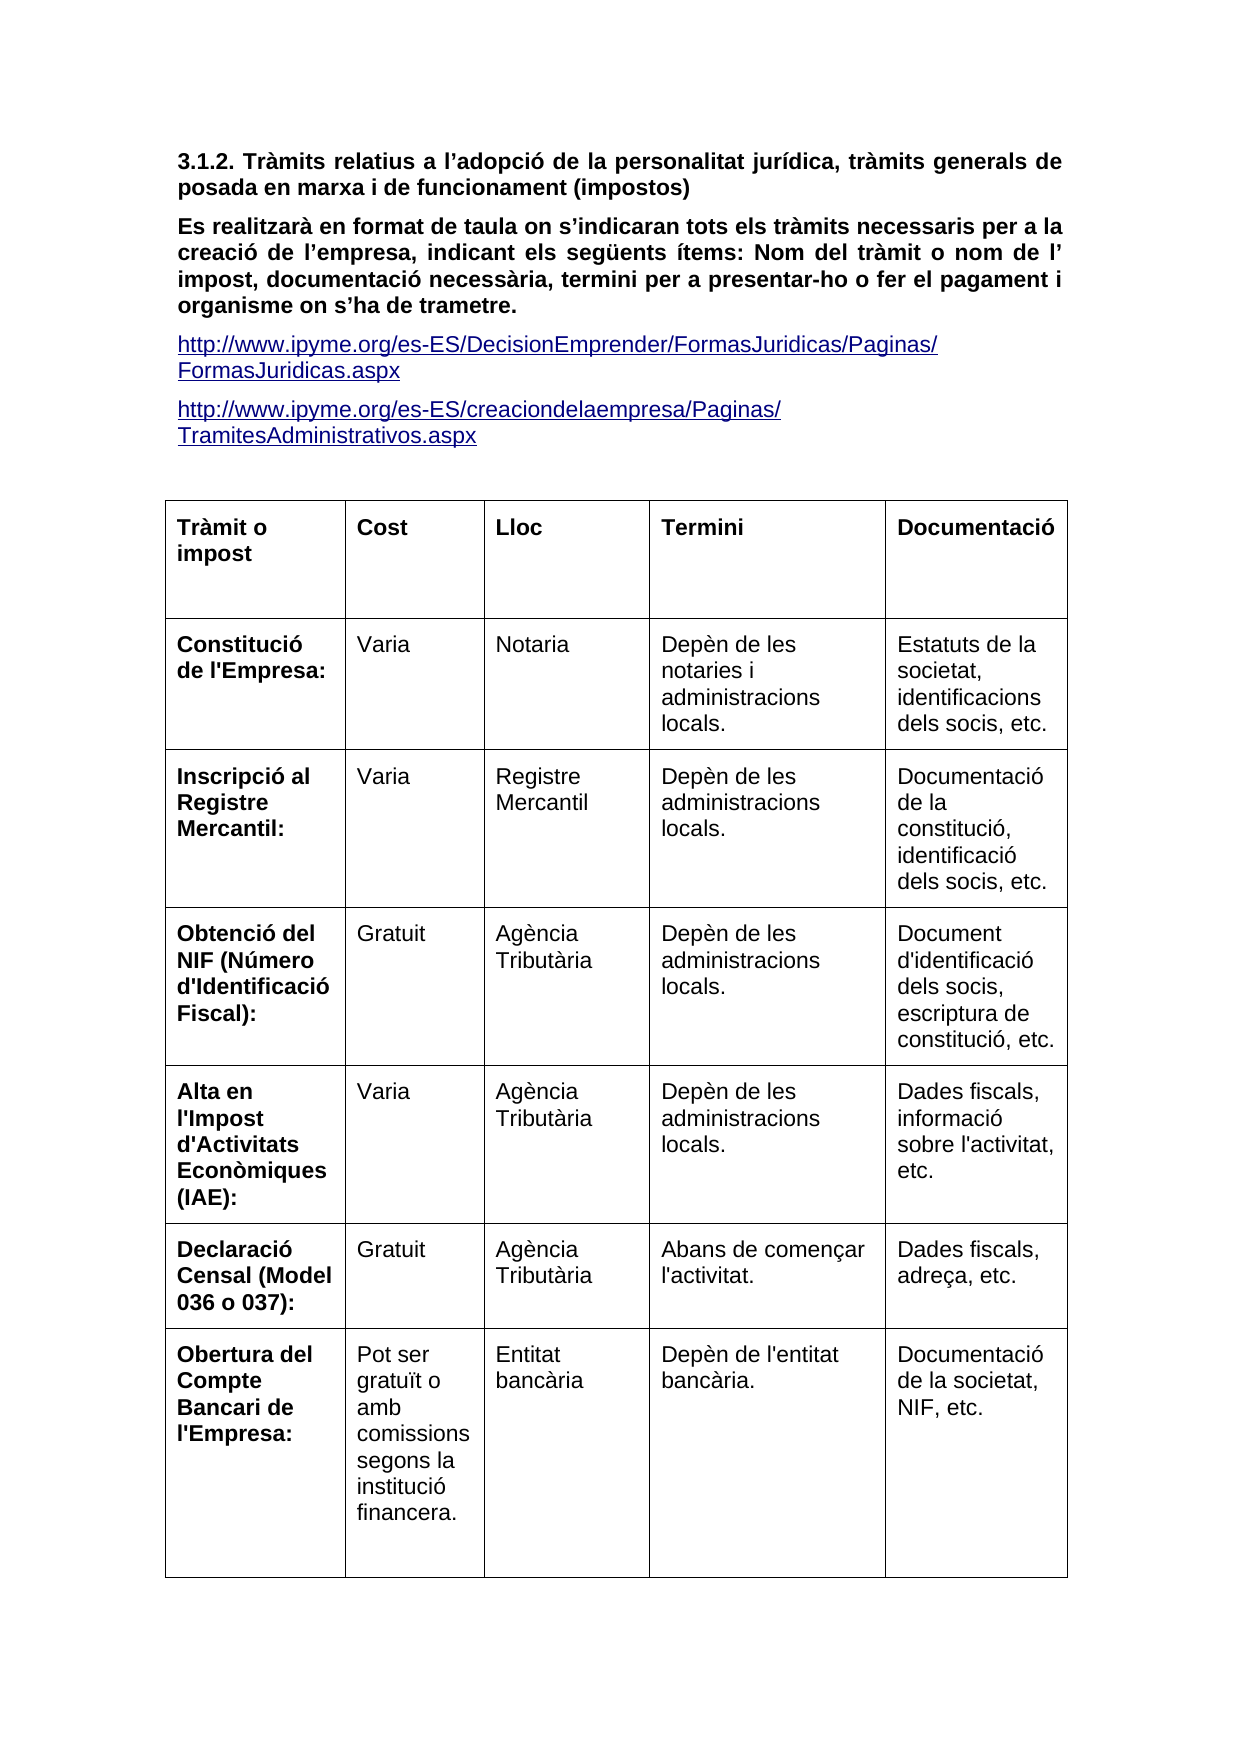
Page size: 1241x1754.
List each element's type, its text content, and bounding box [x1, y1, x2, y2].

table_cell Dades fiscals, informació sobre l'activitat, etc. [886, 1066, 1067, 1222]
table_cell Abans de començar l'activitat. [650, 1224, 885, 1328]
table_cell Inscripció al Registre Mercantil: [166, 750, 345, 907]
text http://www.ipyme.org/es-ES/DecisionEmprender/FormasJuridicas/Paginas/FormasJuridicas.aspx [177, 331, 1063, 383]
table_cell Depèn de les notaries i administracions locals. [650, 619, 885, 749]
table_cell Agència Tributària [485, 908, 649, 1065]
text Es realitzarà en format de taula on s’indicaran tots els tràmits necessaris per a la creació de l’empresa, indicant els següents ítems: Nom del tràmit o nom de l’ impost, documentació necessària, termini per a presentar-ho o fer el pagament i organisme on s’ha de trametre. [177, 213, 1063, 318]
text http://www.ipyme.org/es-ES/creaciondelaempresa/Paginas/TramitesAdministrativos.aspx [177, 396, 1063, 449]
table_cell Estatuts de la societat, identificacions dels socis, etc. [886, 619, 1067, 749]
table_cell Dades fiscals, adreça, etc. [886, 1224, 1067, 1328]
table_header Documentació [886, 501, 1067, 618]
table_cell Obtenció del NIF (Número d'Identificació Fiscal): [166, 908, 345, 1065]
table_cell Depèn de les administracions locals. [650, 750, 885, 907]
table_cell Pot ser gratuït o amb comissions segons la institució financera. [346, 1329, 484, 1577]
table_cell Agència Tributària [485, 1224, 649, 1328]
table_cell Varia [346, 750, 484, 907]
table_cell Document d'identificació dels socis, escriptura de constitució, etc. [886, 908, 1067, 1065]
table_cell Registre Mercantil [485, 750, 649, 907]
table_cell Entitat bancària [485, 1329, 649, 1577]
table_cell Documentació de la societat, NIF, etc. [886, 1329, 1067, 1577]
table_cell Gratuit [346, 1224, 484, 1328]
table_cell Documentació de la constitució, identificació dels socis, etc. [886, 750, 1067, 907]
table_cell Obertura del Compte Bancari de l'Empresa: [166, 1329, 345, 1577]
table_cell Alta en l'Impost d'Activitats Econòmiques (IAE): [166, 1066, 345, 1222]
table_cell Depèn de l'entitat bancària. [650, 1329, 885, 1577]
table_cell Agència Tributària [485, 1066, 649, 1222]
table_header Lloc [485, 501, 649, 618]
table_cell Depèn de les administracions locals. [650, 908, 885, 1065]
table_cell Varia [346, 619, 484, 749]
table_header Tràmit o impost [166, 501, 345, 618]
table_cell Declaració Censal (Model 036 o 037): [166, 1224, 345, 1328]
table_cell Notaria [485, 619, 649, 749]
table_header Termini [650, 501, 885, 618]
table_cell Constitució de l'Empresa: [166, 619, 345, 749]
text 3.1.2. Tràmits relatius a l’adopció de la personalitat jurídica, tràmits generals de posada en marxa i de funcionament (impostos) [177, 148, 1063, 200]
table_cell Varia [346, 1066, 484, 1222]
table_header Cost [346, 501, 484, 618]
table_cell Gratuit [346, 908, 484, 1065]
table_cell Depèn de les administracions locals. [650, 1066, 885, 1222]
